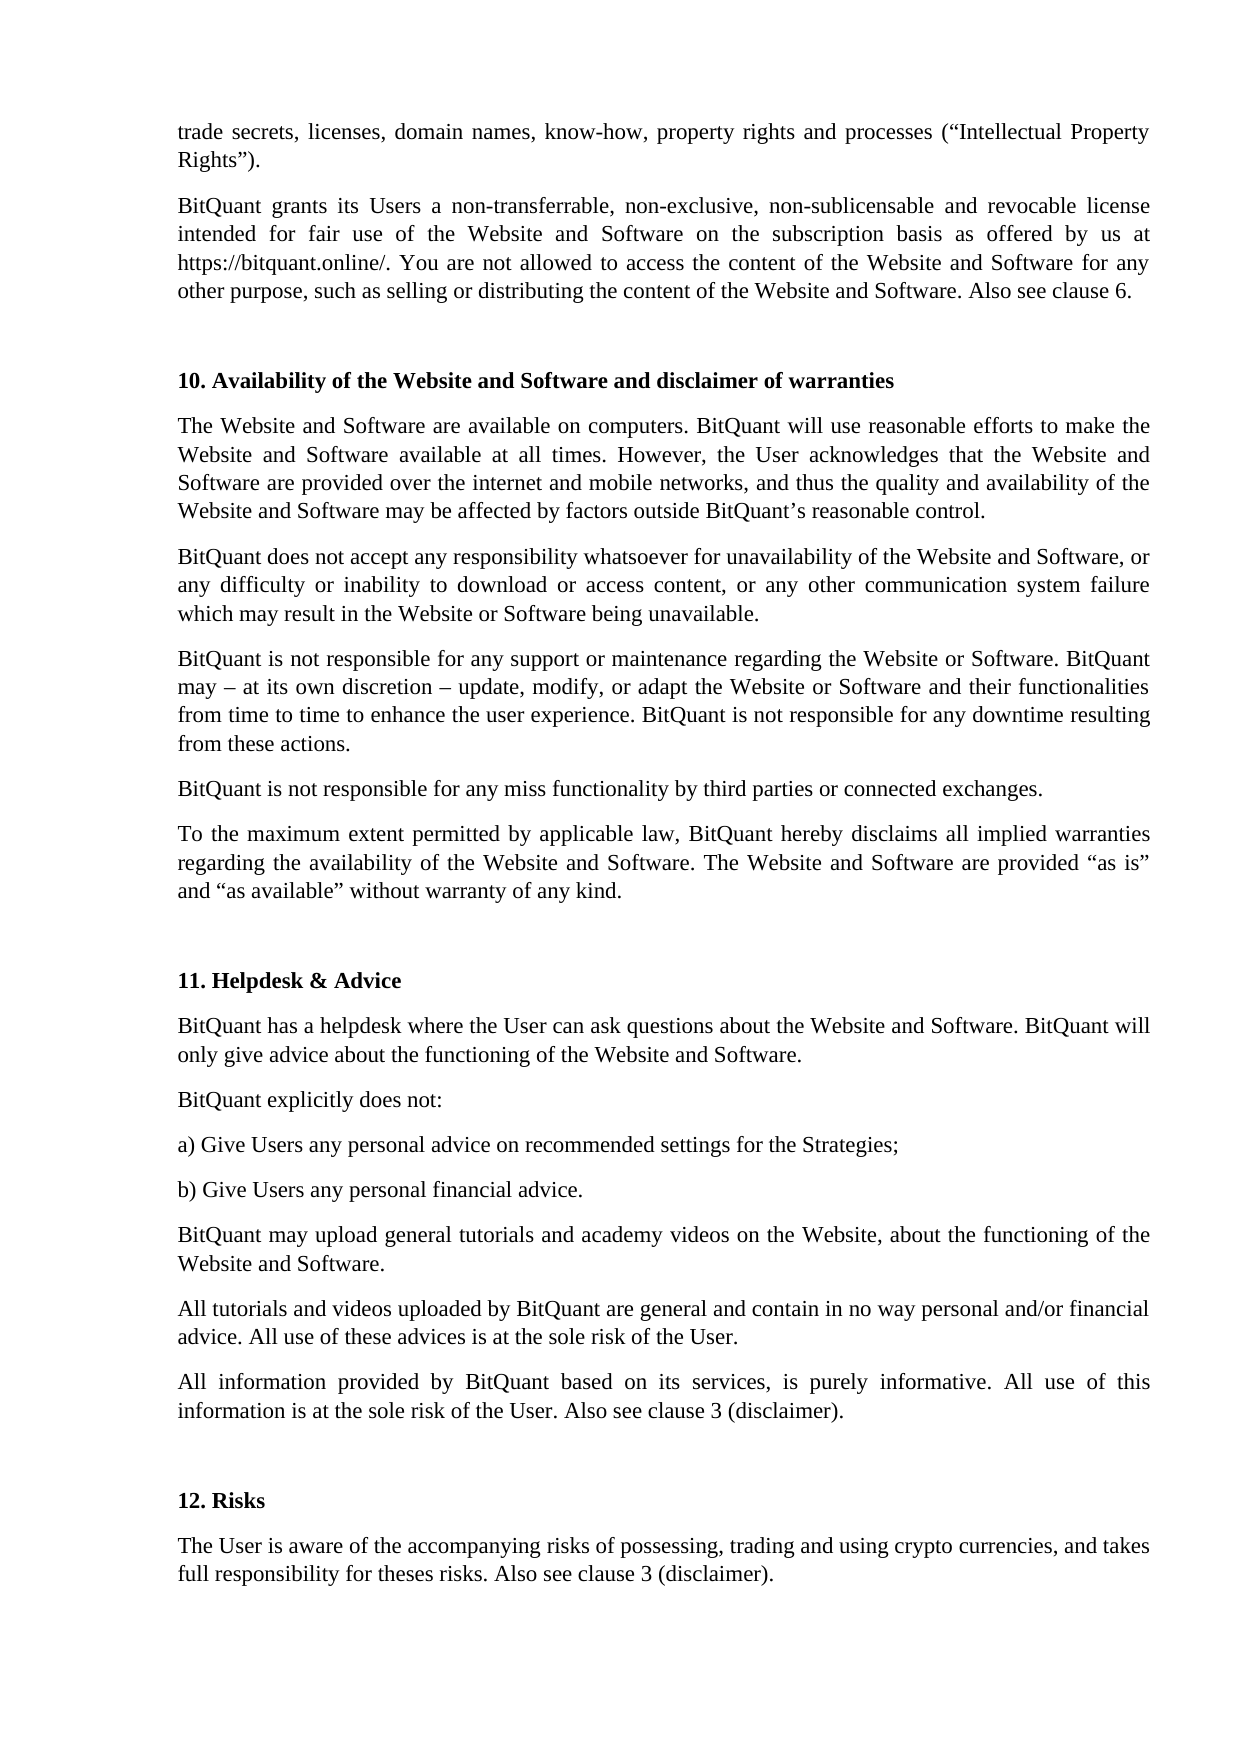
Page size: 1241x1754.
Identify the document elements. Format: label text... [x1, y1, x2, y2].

text BitQuant grants its Users a non-transferrable, non-exclusive, non-sublicensable and revocable license intended for fair use of the Website and Software on the subscription basis as offered by us at https://bitquant.online/. You are not allowed to access the content of the Website and Software for any other purpose, such as selling or distributing the content of the Website and Software. Also see clause 6. [177, 192, 1152, 303]
text BitQuant is not responsible for any miss functionality by third parties or connected exchanges. [177, 775, 1152, 801]
text a) Give Users any personal advice on recommended settings for the Strategies; [177, 1131, 1152, 1157]
text The Website and Software are available on computers. BitQuant will use reasonable efforts to make the Website and Software available at all times. However, the User acknowledges that the Website and Software are provided over the internet and mobile networks, and thus the quality and availability of the Website and Software may be affected by factors outside BitQuant’s reasonable control. [177, 412, 1152, 524]
text All information provided by BitQuant based on its services, is purely informative. All use of this information is at the sole risk of the User. Also see clause 3 (disclaimer). [177, 1368, 1152, 1423]
text All tutorials and videos uploaded by BitQuant are general and contain in no way personal and/or financial advice. All use of these advices is at the sole risk of the User. [177, 1295, 1152, 1349]
text 10. Availability of the Website and Software and disclaimer of warranties [177, 367, 1152, 393]
text b) Give Users any personal financial advice. [177, 1176, 1152, 1202]
text BitQuant explicitly does not: [177, 1086, 1152, 1112]
text trade secrets, licenses, domain names, know-how, property rights and processes (“Intellectual Property Rights”). [177, 118, 1152, 173]
text 11. Helpdesk & Advice [177, 967, 1152, 994]
text BitQuant has a helpdesk where the User can ask questions about the Website and Software. BitQuant will only give advice about the functioning of the Website and Software. [177, 1012, 1152, 1067]
text 12. Risks [177, 1487, 1152, 1513]
text BitQuant does not accept any responsibility whatsoever for unavailability of the Website and Software, or any difficulty or inability to download or access content, or any other communication system failure which may result in the Website or Software being unavailable. [177, 543, 1152, 626]
text BitQuant may upload general tutorials and academy videos on the Website, about the functioning of the Website and Software. [177, 1221, 1152, 1276]
text To the maximum extent permitted by applicable law, BitQuant hereby disclaims all implied warranties regarding the availability of the Website and Software. The Website and Software are provided “as is” and “as available” without warranty of any kind. [177, 820, 1152, 903]
text BitQuant is not responsible for any support or maintenance regarding the Website or Software. BitQuant may – at its own discretion – update, modify, or adapt the Website or Software and their functionalities from time to time to enhance the user experience. BitQuant is not responsible for any downtime resulting from these actions. [177, 645, 1152, 756]
text The User is aware of the accompanying risks of possessing, trading and using crypto currencies, and takes full responsibility for theses risks. Also see clause 3 (disclaimer). [177, 1532, 1152, 1587]
